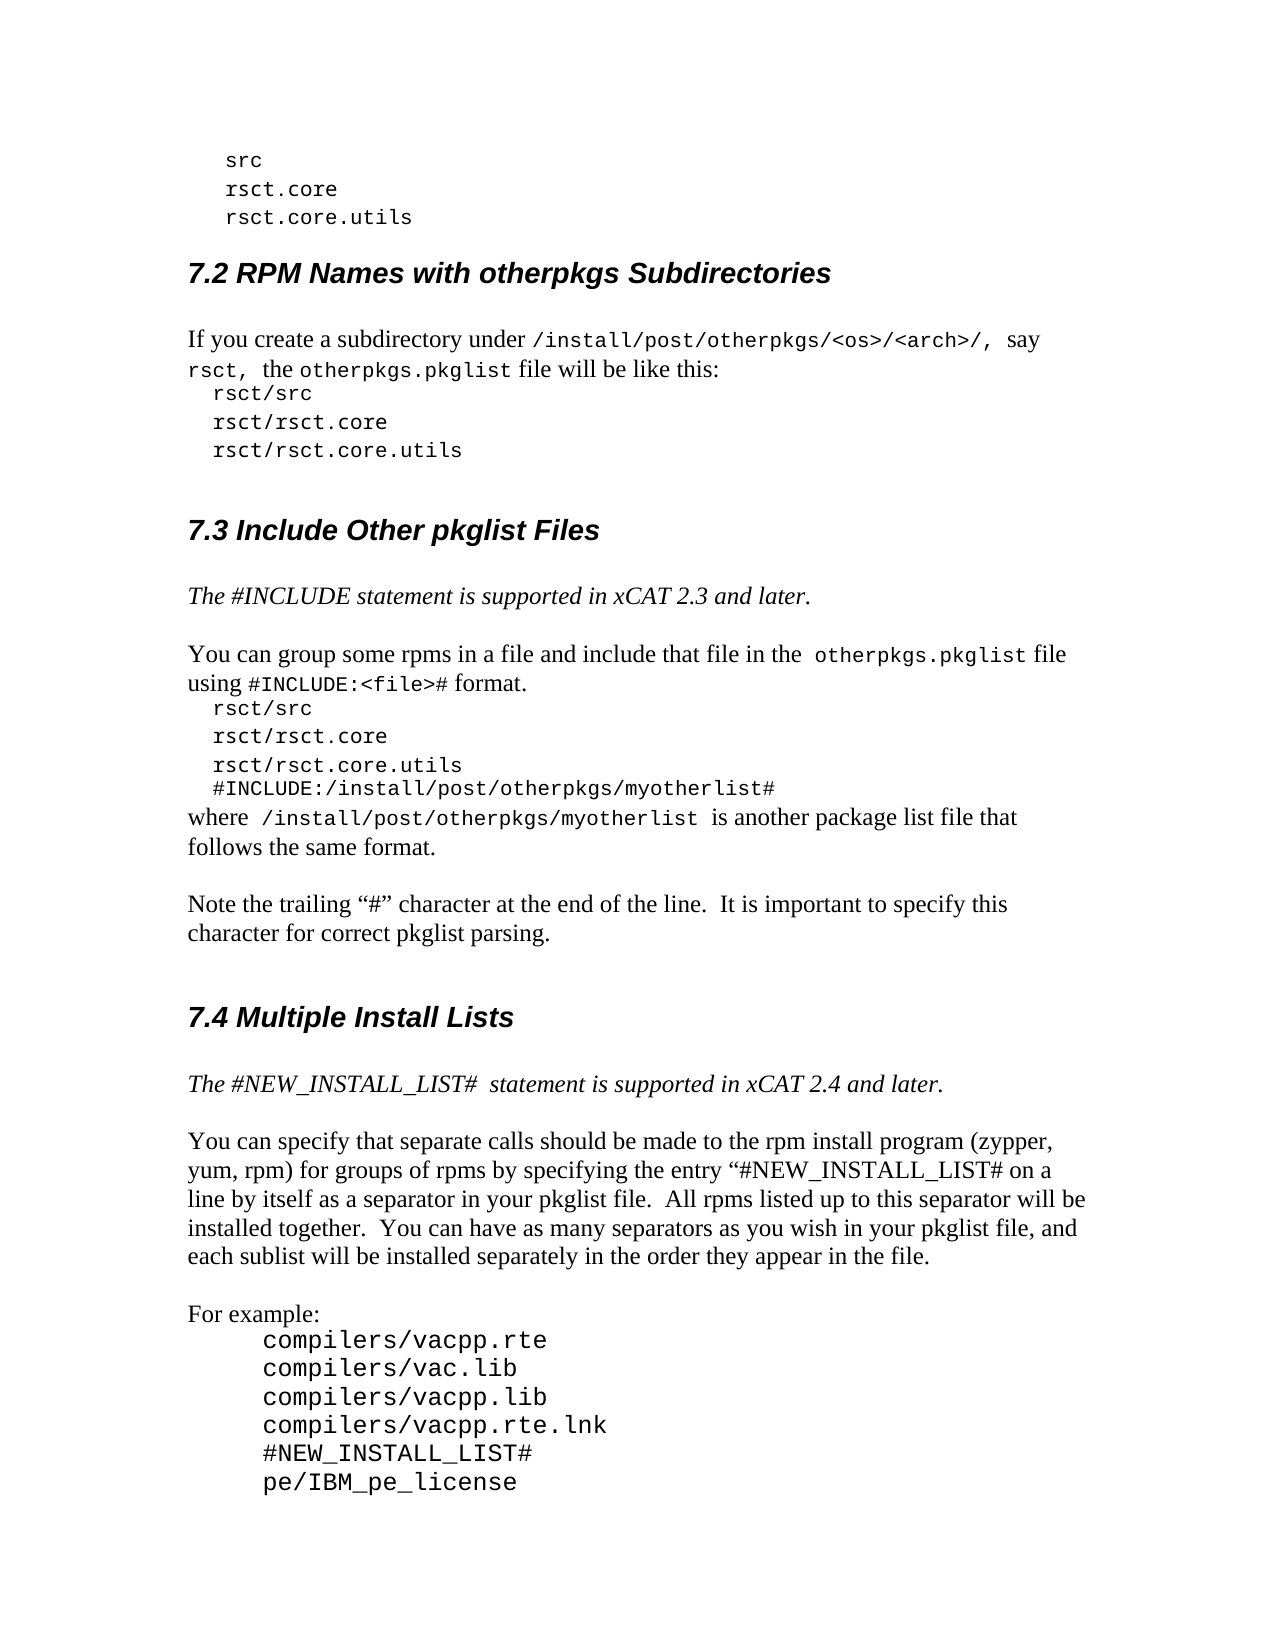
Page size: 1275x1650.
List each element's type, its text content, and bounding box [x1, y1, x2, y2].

text src [187, 150, 1087, 174]
text You can specify that separate calls should be made to the rpm install program (zypper, yum, rpm) for groups of rpms by specifying the entry “#NEW_INSTALL_LIST# on a line by itself as a separator in your pkglist file. All rpms listed up to this separator will be installed together. You can have as many separators as you wish in your pkglist file, and each sublist will be installed separately in the order they appear in the file. [187, 1126, 1087, 1270]
text Note the trailing “#” character at the end of the line. It is important to specify this character for correct pkglist parsing. [187, 889, 1087, 947]
text compilers/vacpp.lib [262, 1384, 1087, 1413]
text If you create a subdirectory under /install/post/otherpkgs/<os>/<arch>/, say rsct, the otherpkgs.pkglist file will be like this: [187, 324, 1087, 383]
text rsct/rsct.core.utils [187, 750, 1087, 778]
text rsct.core.utils [187, 202, 1087, 231]
text compilers/vacpp.rte [262, 1328, 1087, 1356]
text #NEW_INSTALL_LIST# [262, 1441, 1087, 1469]
subtitle 7.3 Include Other pkglist Files [187, 513, 1087, 546]
text #INCLUDE:/install/post/otherpkgs/myotherlist# [187, 778, 1087, 802]
text rsct/rsct.core [187, 721, 1087, 750]
text pe/IBM_pe_license [262, 1469, 1087, 1498]
text The #NEW_INSTALL_LIST# statement is supported in xCAT 2.4 and later. [187, 1069, 1087, 1098]
text rsct/src [187, 698, 1087, 721]
text compilers/vac.lib [262, 1356, 1087, 1384]
text For example: [187, 1299, 1087, 1328]
subtitle 7.4 Multiple Install Lists [187, 1000, 1087, 1034]
subtitle 7.2 RPM Names with otherpkgs Subdirectories [187, 256, 1087, 289]
text compilers/vacpp.rte.lnk [262, 1413, 1087, 1441]
text The #INCLUDE statement is supported in xCAT 2.3 and later. [187, 581, 1087, 610]
text where /install/post/otherpkgs/myotherlist is another package list file that follows the same format. [187, 802, 1087, 860]
text rsct.core [187, 174, 1087, 202]
text You can group some rpms in a file and include that file in the otherpkgs.pkglist file using #INCLUDE:<file># format. [187, 639, 1087, 698]
text rsct/rsct.core.utils [187, 435, 1087, 464]
text rsct/rsct.core [187, 407, 1087, 435]
text rsct/src [187, 383, 1087, 407]
